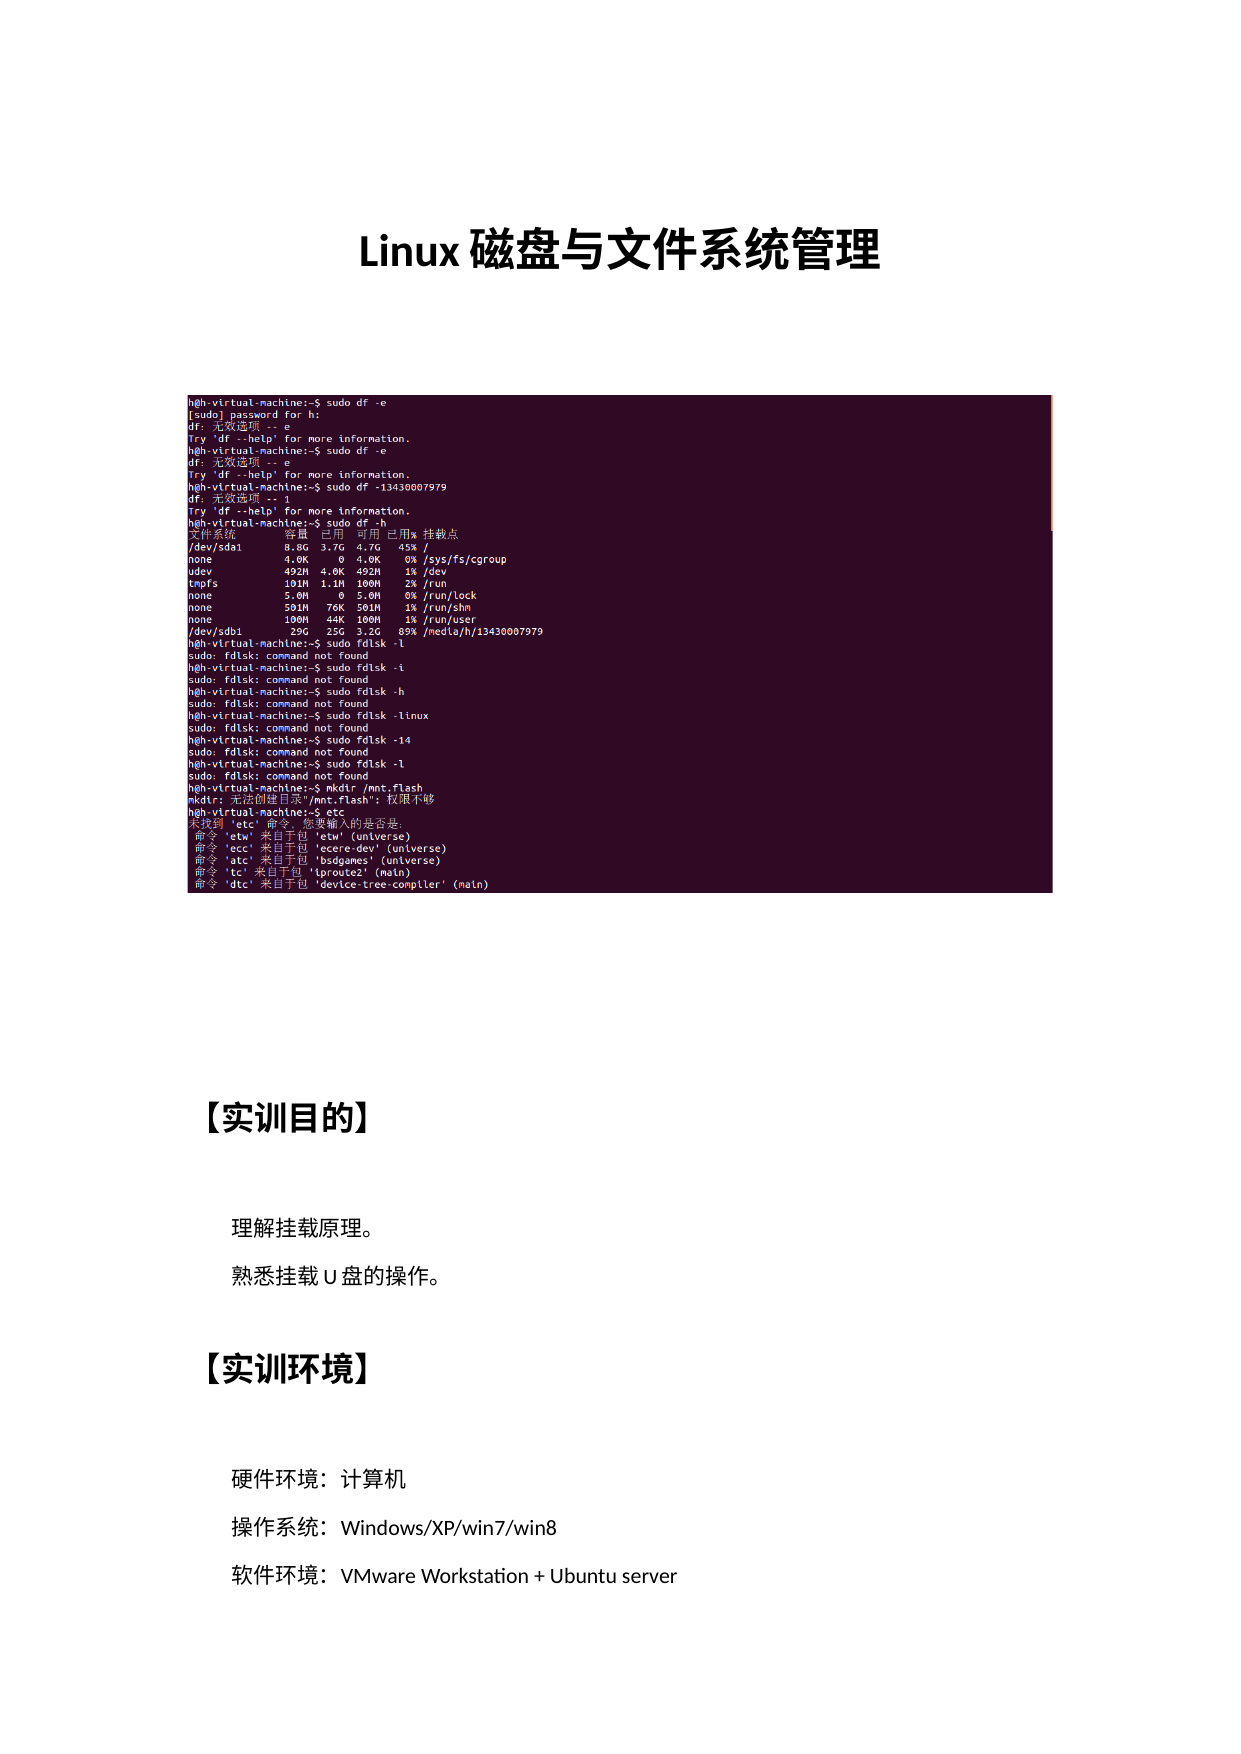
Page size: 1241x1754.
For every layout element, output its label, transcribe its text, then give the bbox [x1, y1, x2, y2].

text 硬件环境：计算机 [187, 1461, 1053, 1494]
text 操作系统：Windows/XP/win7/win8 [187, 1509, 1053, 1542]
text 熟悉挂载U盘的操作。 [187, 1258, 1053, 1291]
subtitle 【实训目的】 [187, 1083, 1053, 1148]
subtitle 【实训环境】 [187, 1334, 1053, 1399]
subtitle Linux磁盘与文件系统管理 [187, 197, 1053, 295]
picture [187, 395, 1053, 893]
text 理解挂载原理。 [187, 1210, 1053, 1243]
text 软件环境：VMware Workstation + Ubuntu server [187, 1558, 1053, 1590]
